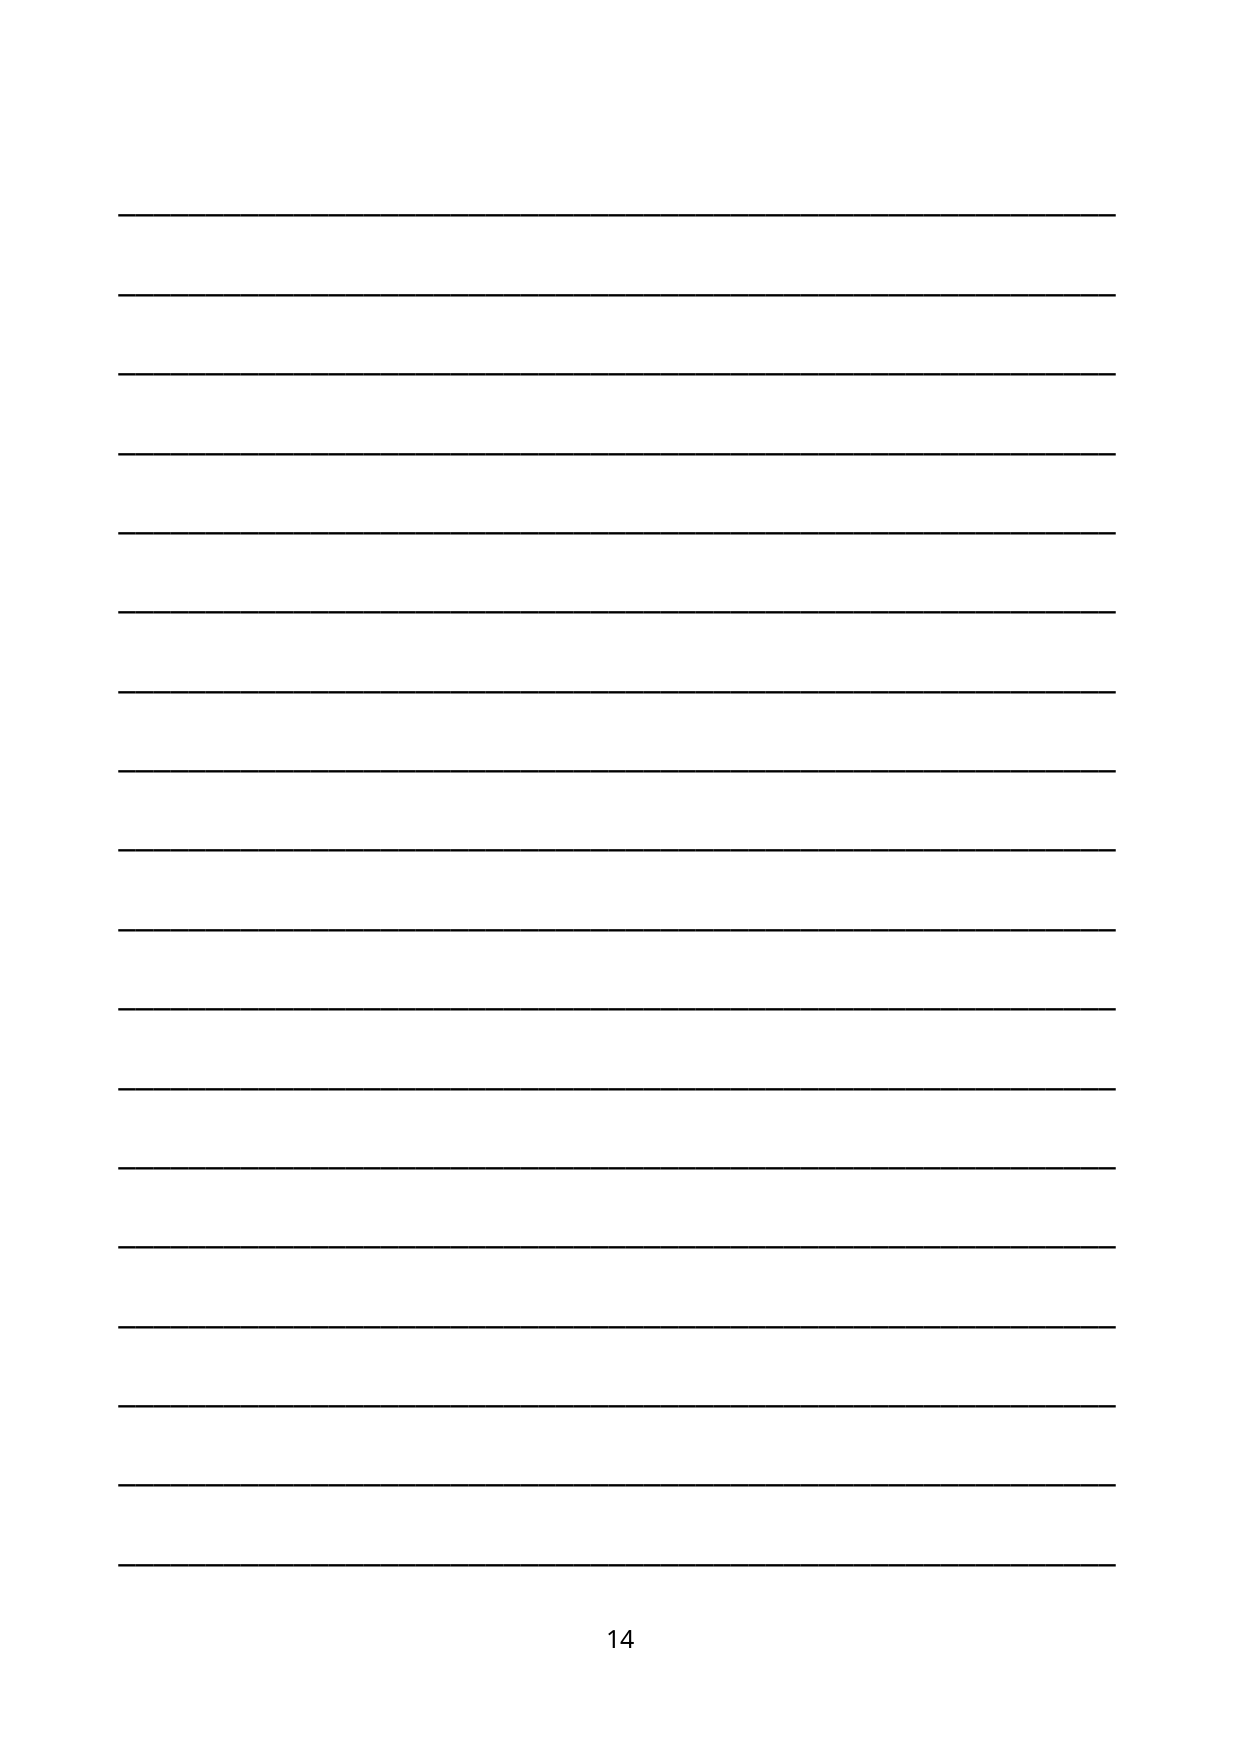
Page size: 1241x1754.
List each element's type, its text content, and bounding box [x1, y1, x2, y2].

text _________________________________________________________ [118, 499, 1122, 539]
text _________________________________________________________ [118, 1293, 1122, 1333]
text _________________________________________________________ [118, 896, 1122, 936]
text _________________________________________________________ [118, 737, 1122, 777]
text _________________________________________________________ [118, 182, 1122, 221]
text _________________________________________________________ [118, 1372, 1122, 1412]
text _________________________________________________________ [118, 1531, 1122, 1571]
text _________________________________________________________ [118, 340, 1122, 380]
text _________________________________________________________ [118, 1213, 1122, 1253]
text _________________________________________________________ [118, 1452, 1122, 1491]
text _________________________________________________________ [118, 1055, 1122, 1094]
text _________________________________________________________ [118, 420, 1122, 459]
text _________________________________________________________ [118, 817, 1122, 856]
text _________________________________________________________ [118, 975, 1122, 1015]
text _________________________________________________________ [118, 658, 1122, 698]
text _________________________________________________________ [118, 261, 1122, 301]
text _________________________________________________________ [118, 1134, 1122, 1174]
text _________________________________________________________ [118, 578, 1122, 618]
